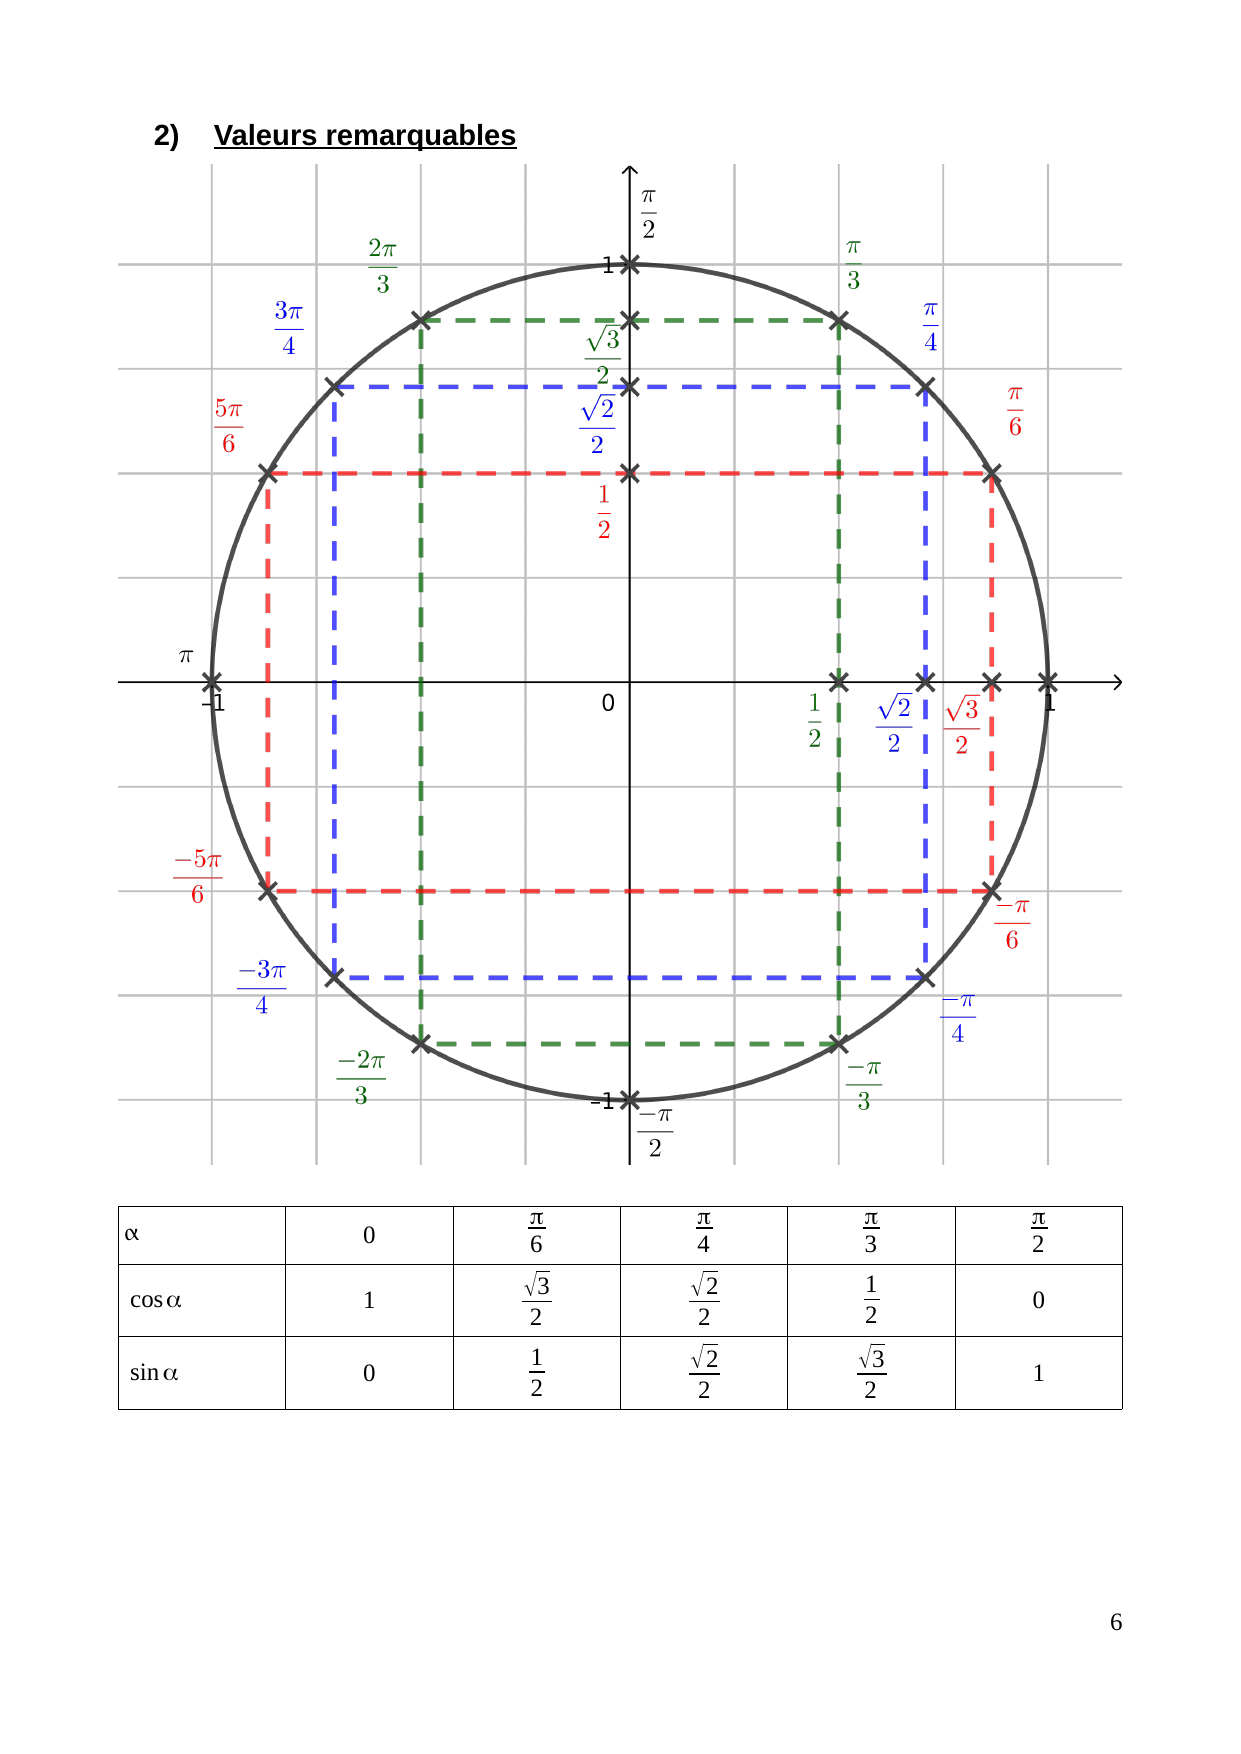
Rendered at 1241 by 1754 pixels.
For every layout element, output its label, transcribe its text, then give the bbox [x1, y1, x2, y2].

table_cell 1 [286, 1265, 453, 1336]
table_cell 0 [286, 1337, 453, 1409]
table_cell [788, 1337, 955, 1409]
table_header [454, 1207, 620, 1263]
subtitle Valeurs remarquables [153, 118, 1122, 152]
table_header [956, 1207, 1122, 1263]
table_header [621, 1207, 787, 1263]
table_cell [454, 1337, 620, 1409]
table_cell [119, 1337, 285, 1409]
table_header  [119, 1207, 285, 1263]
table_header 0 [286, 1207, 453, 1263]
table_cell 0 [956, 1265, 1122, 1336]
table_cell [788, 1265, 955, 1336]
table_cell [454, 1265, 620, 1336]
table_cell [621, 1265, 787, 1336]
picture [118, 164, 1123, 1165]
table_header [788, 1207, 955, 1263]
table_cell [621, 1337, 787, 1409]
table_cell 1 [956, 1337, 1122, 1409]
table_cell [119, 1265, 285, 1336]
